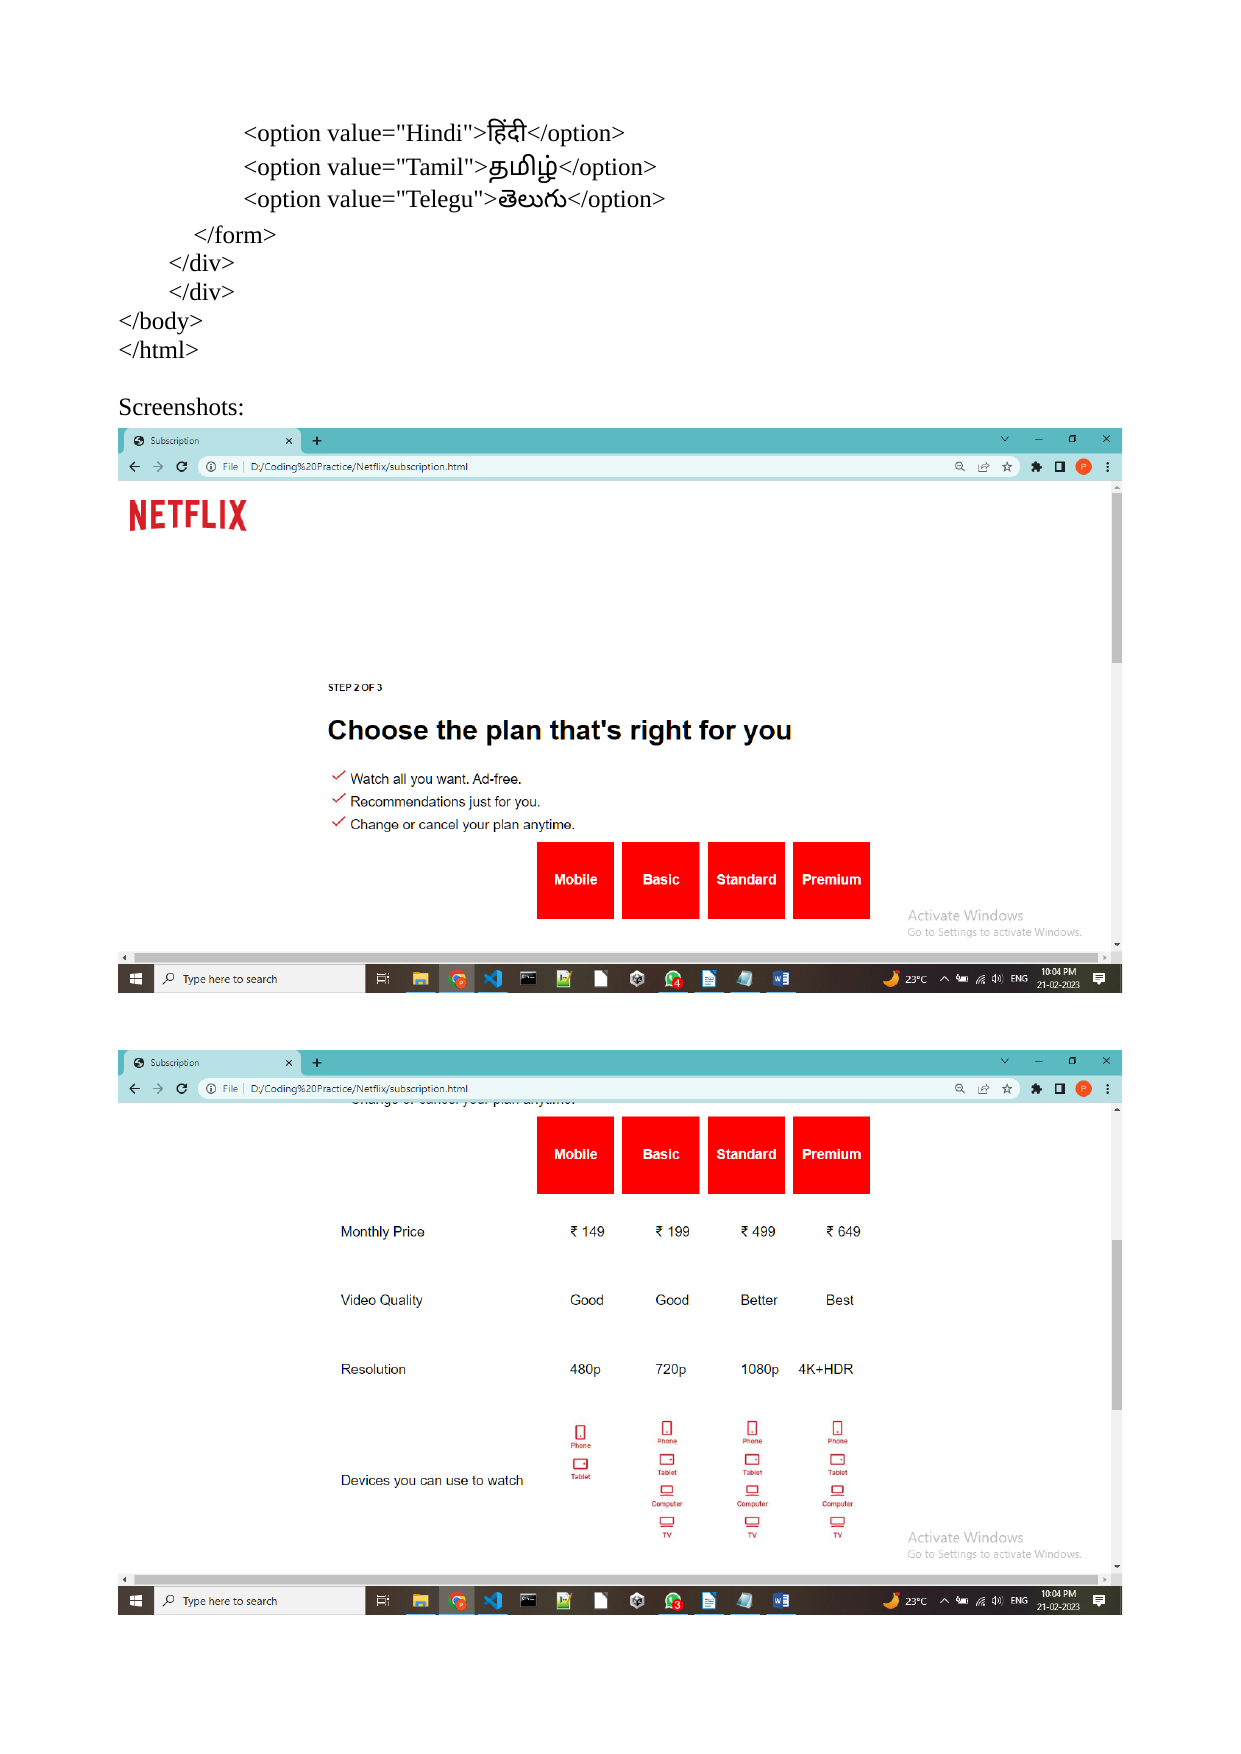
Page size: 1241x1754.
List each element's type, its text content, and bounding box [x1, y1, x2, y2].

text <option value="Tamil">தமிழ்</option> [118, 152, 1122, 184]
text </html> [118, 335, 1122, 363]
text </div> [118, 248, 1122, 277]
text </body> [118, 306, 1122, 335]
text </form> [118, 220, 1122, 248]
text Screenshots: [118, 392, 1122, 421]
text </div> [118, 277, 1122, 306]
text <option value="Telegu">తెలుగు</option> [118, 184, 1122, 220]
text <option value="Hindi">हिंदी</option> [118, 118, 1122, 152]
